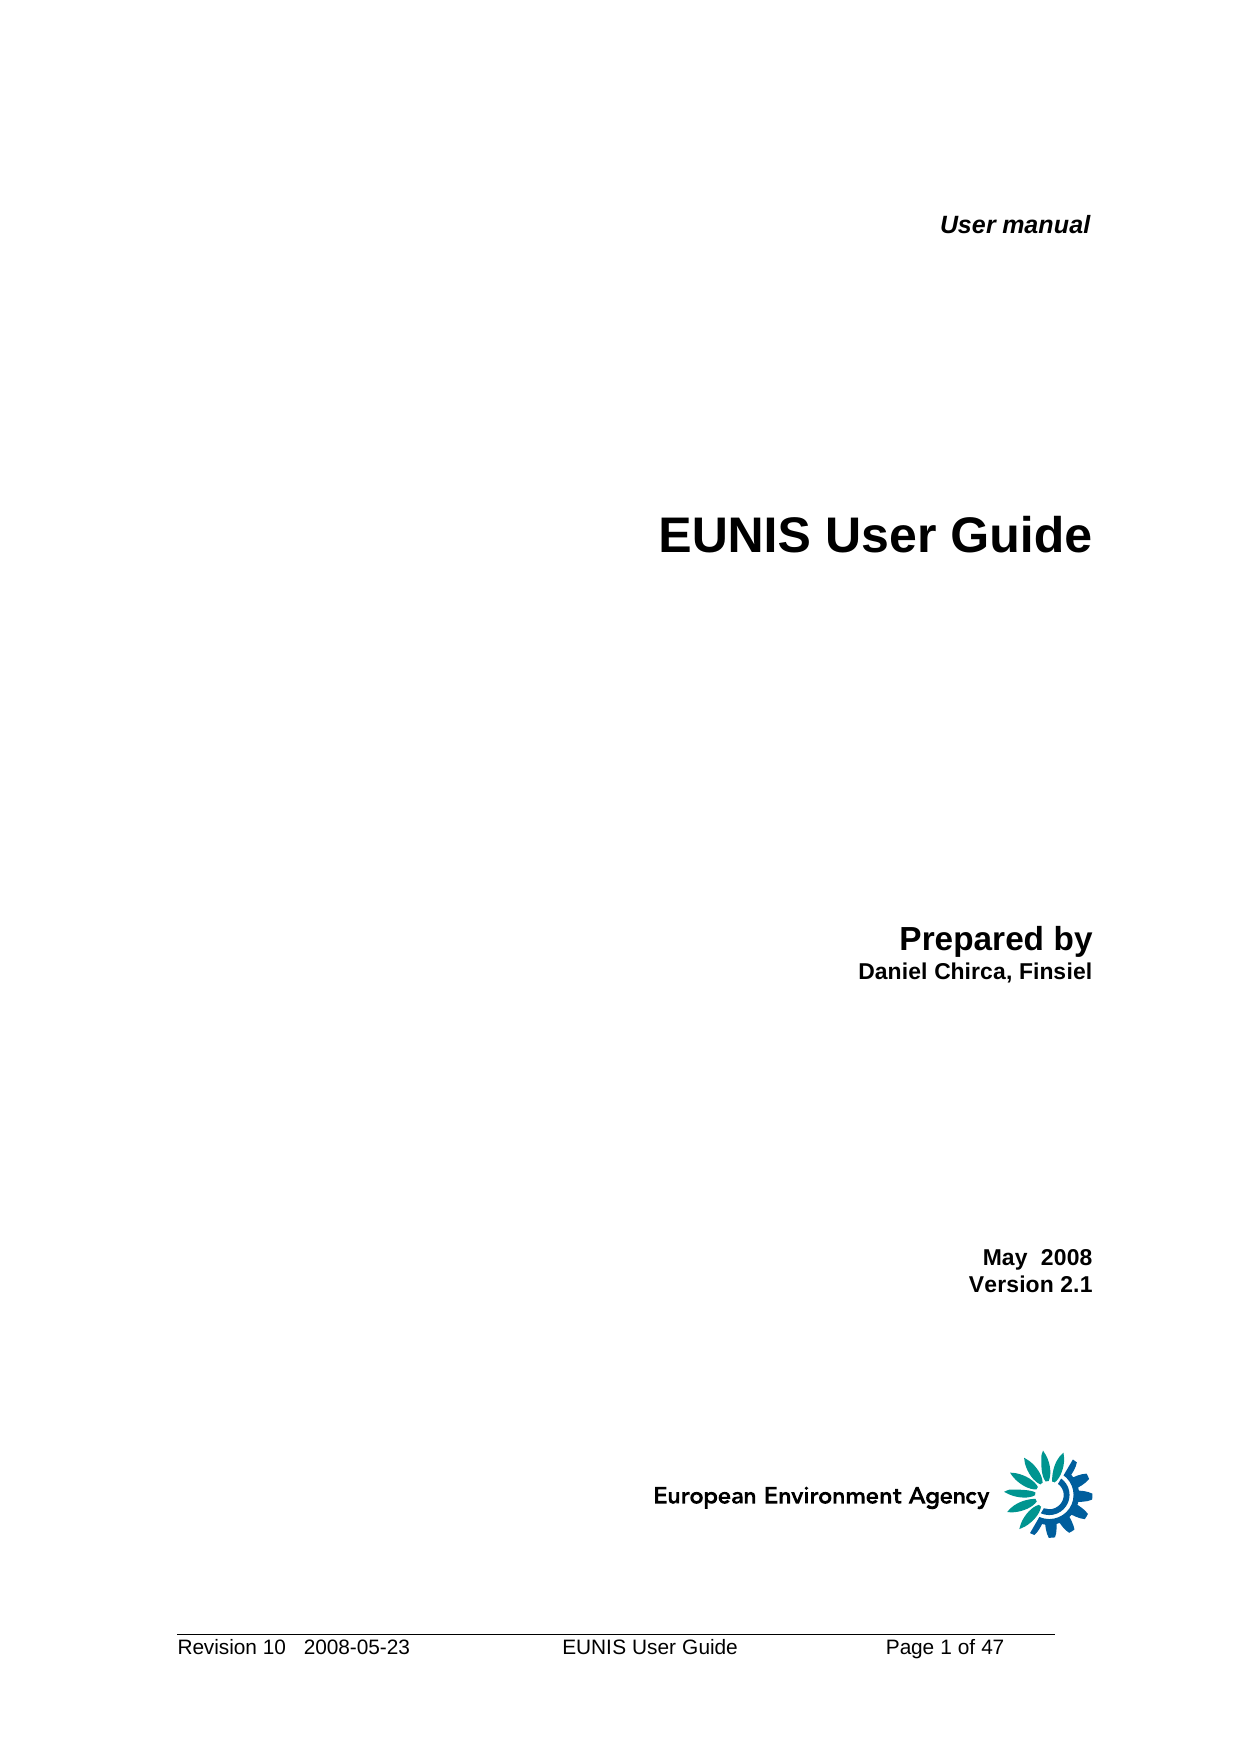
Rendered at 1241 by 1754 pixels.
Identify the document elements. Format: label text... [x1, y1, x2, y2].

title EUNIS User Guide [177, 506, 1092, 563]
title Daniel Chirca, Finsiel [177, 957, 1092, 984]
subtitle Prepared by [177, 919, 1092, 957]
title May 2008 [177, 1244, 1092, 1271]
text User manual [177, 210, 1092, 239]
title Version 2.1 [177, 1271, 1092, 1298]
